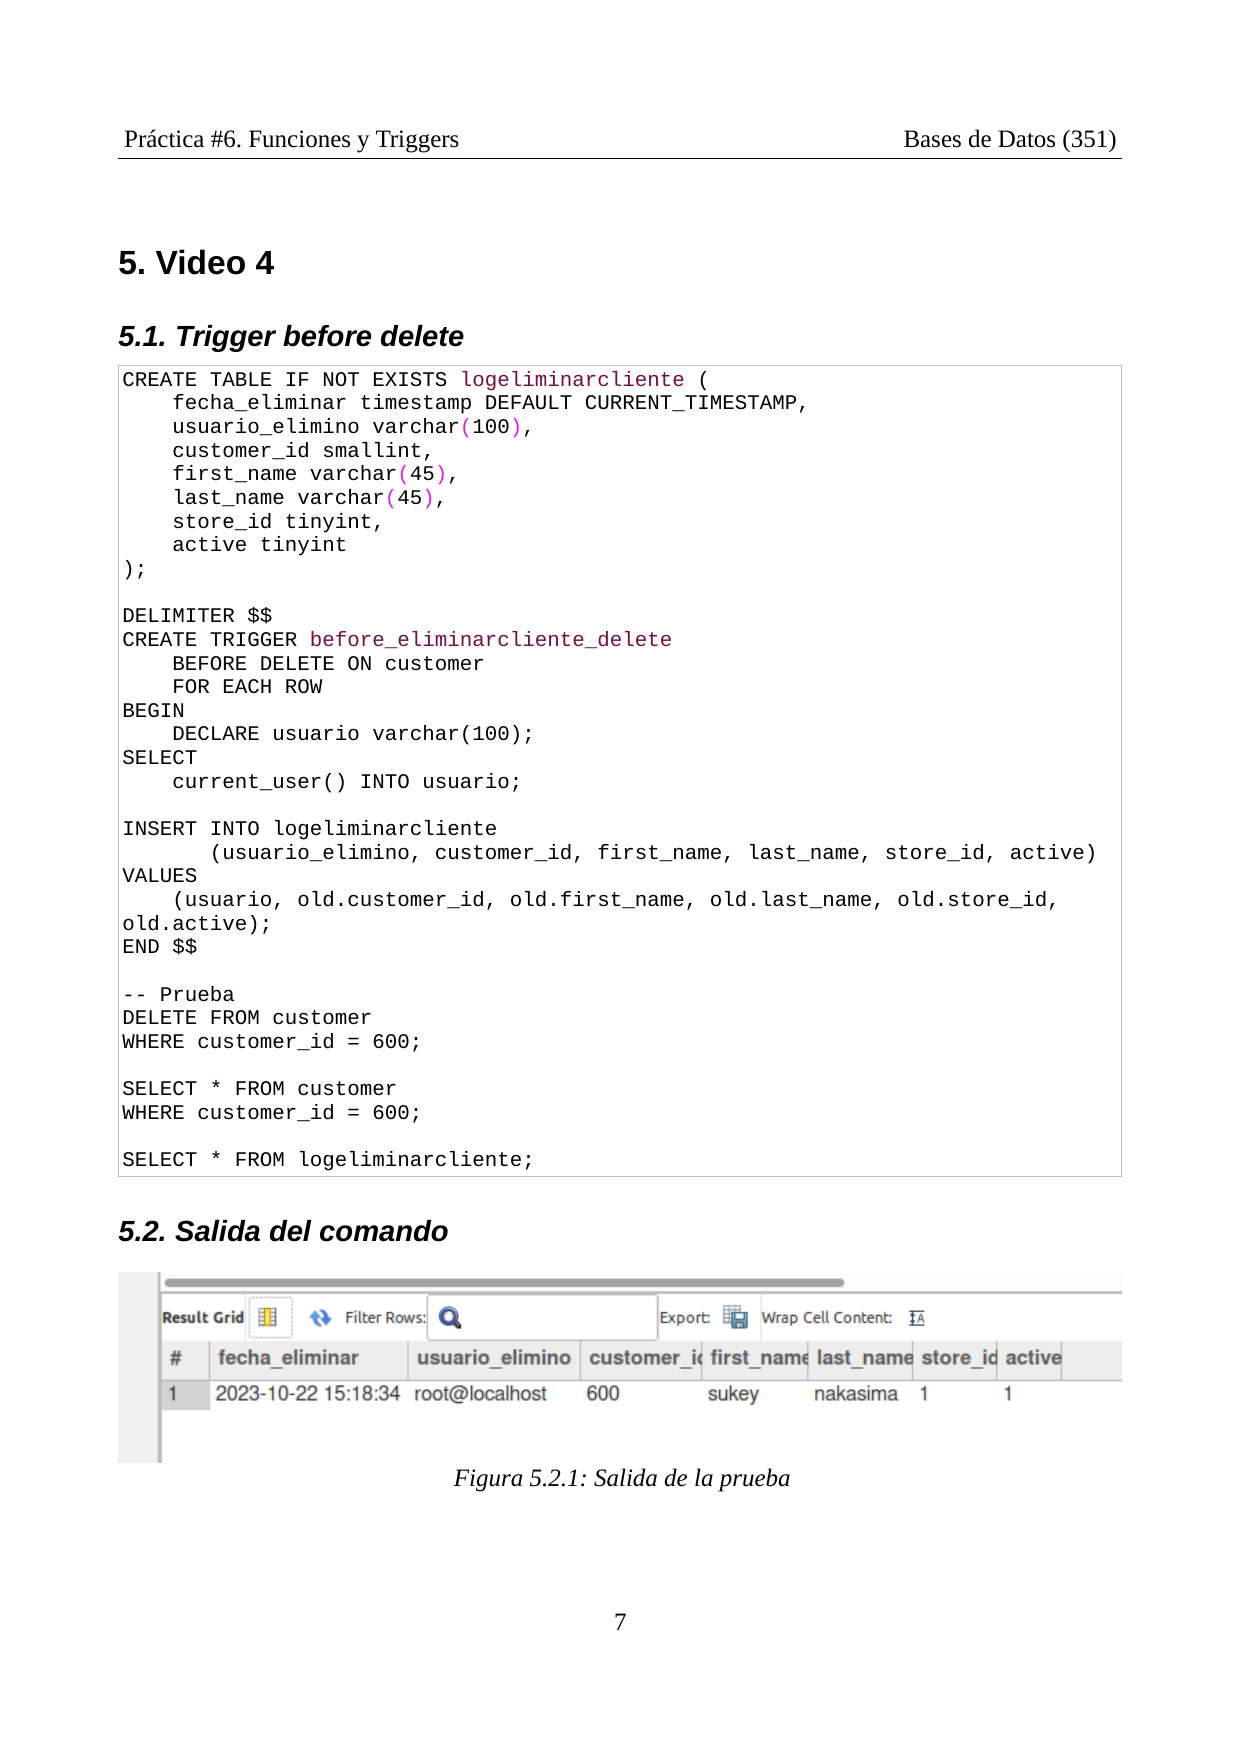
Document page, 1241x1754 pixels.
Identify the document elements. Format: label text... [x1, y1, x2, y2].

text fecha_eliminar timestamp DEFAULT CURRENT_TIMESTAMP, [119, 388, 1121, 412]
text Figura 5.2.1: Salida de la prueba [118, 1463, 1122, 1492]
text SELECT [119, 743, 1121, 767]
text DECLARE usuario varchar(100); [119, 719, 1121, 743]
subtitle Trigger before delete [118, 319, 1122, 352]
text current_user() INTO usuario; [119, 767, 1121, 790]
text BEFORE DELETE ON customer [119, 648, 1121, 672]
text customer_id smallint, [119, 436, 1121, 459]
text store_id tinyint, [119, 507, 1121, 530]
text FOR EACH ROW [119, 672, 1121, 696]
text INSERT INTO logeliminarcliente [119, 814, 1121, 838]
text CREATE TRIGGER before_eliminarcliente_delete [119, 625, 1121, 648]
text END $$ [119, 932, 1121, 956]
picture [118, 1272, 1123, 1463]
text DELETE FROM customer [119, 1003, 1121, 1027]
text WHERE customer_id = 600; [119, 1027, 1121, 1051]
text CREATE TABLE IF NOT EXISTS logeliminarcliente ( [119, 366, 1121, 388]
text active tinyint [119, 530, 1121, 554]
text ); [119, 554, 1121, 578]
subtitle Salida del comando [118, 1214, 1122, 1248]
text DELIMITER $$ [119, 601, 1121, 625]
text (usuario_elimino, customer_id, first_name, last_name, store_id, active) [119, 838, 1121, 861]
text -- Prueba [119, 979, 1121, 1003]
text first_name varchar(45), [119, 459, 1121, 483]
text SELECT * FROM customer [119, 1074, 1121, 1098]
text SELECT * FROM logeliminarcliente; [119, 1145, 1121, 1176]
text WHERE customer_id = 600; [119, 1098, 1121, 1121]
text usuario_elimino varchar(100), [119, 412, 1121, 436]
subtitle Video 4 [118, 243, 1122, 281]
text (usuario, old.customer_id, old.first_name, old.last_name, old.store_id, old.active); [119, 885, 1121, 932]
text last_name varchar(45), [119, 483, 1121, 507]
text BEGIN [119, 696, 1121, 719]
text VALUES [119, 861, 1121, 885]
